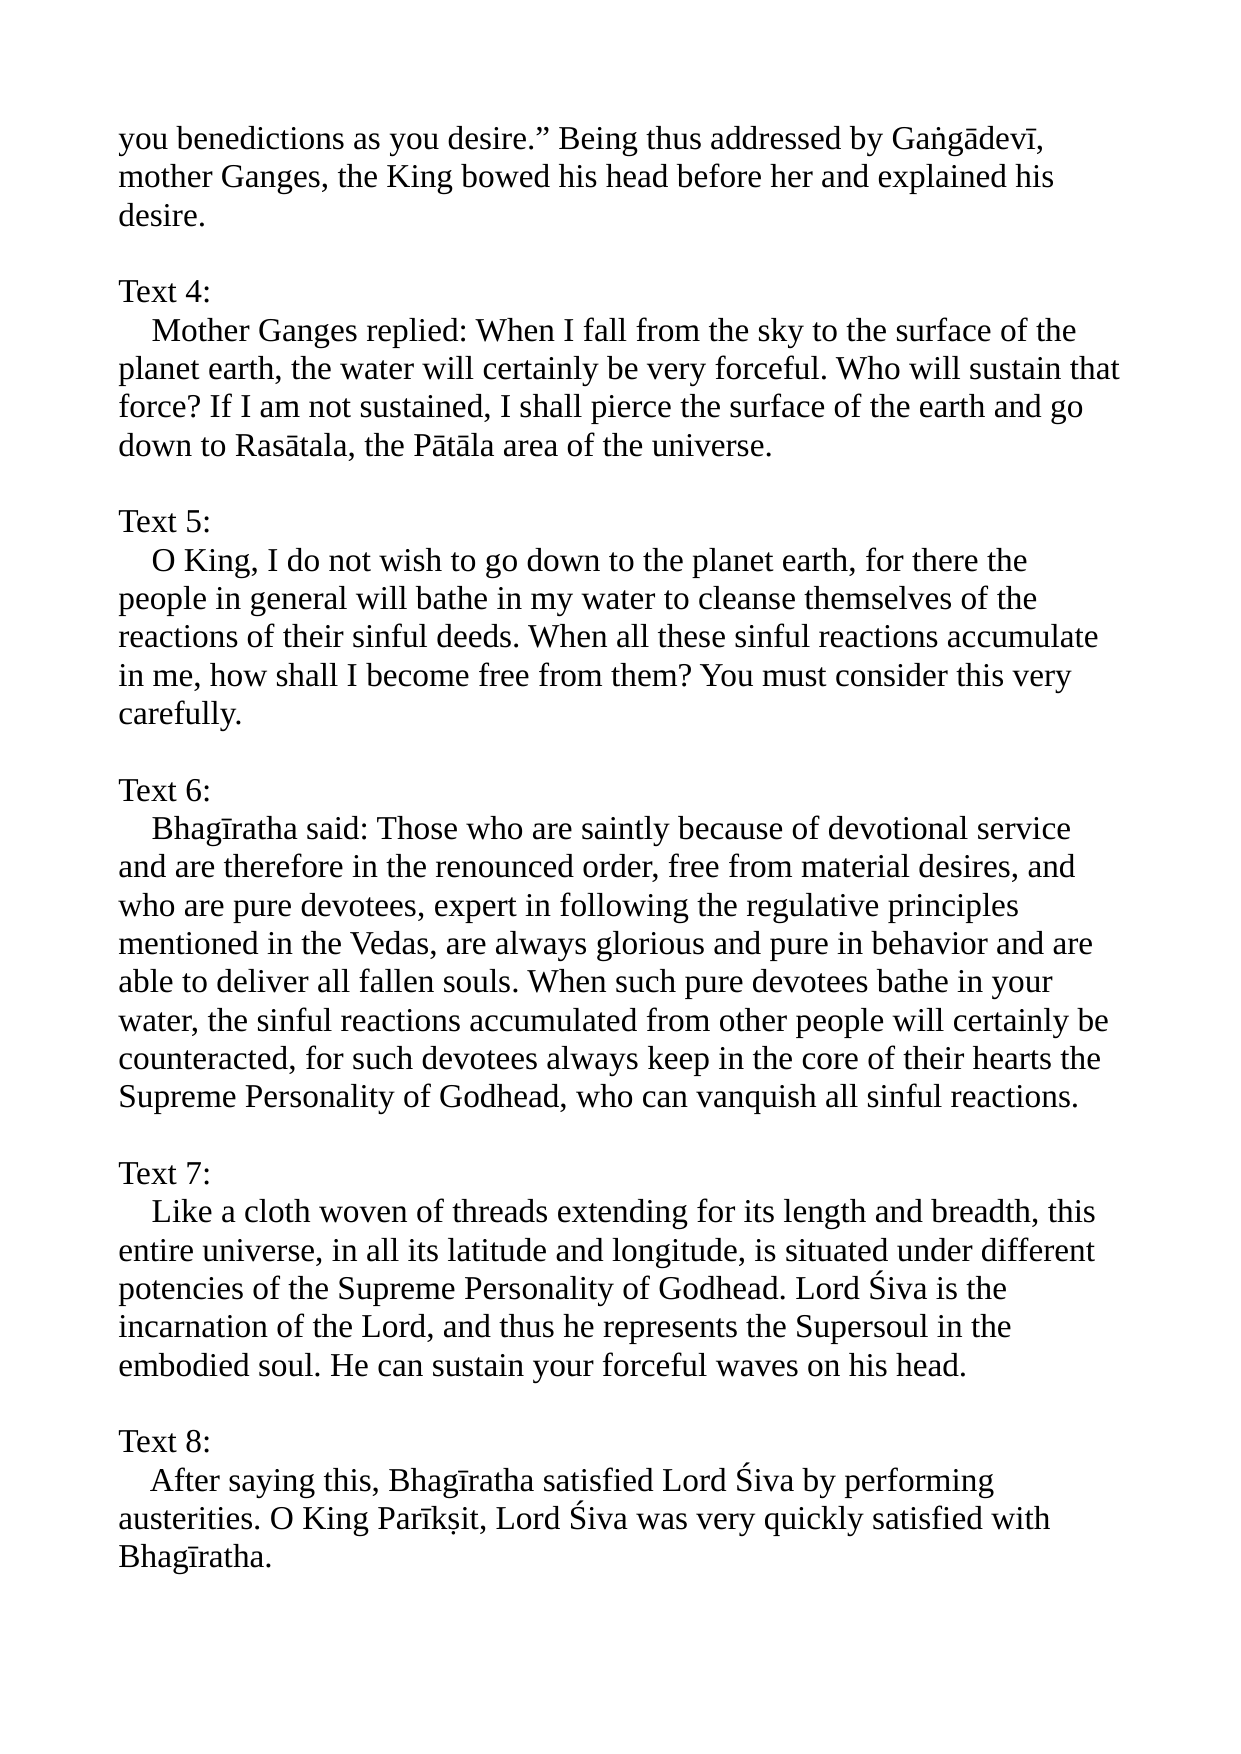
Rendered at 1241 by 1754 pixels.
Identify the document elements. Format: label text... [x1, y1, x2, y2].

text Bhagīratha said: Those who are saintly because of devotional service and are therefore in the renounced order, free from material desires, and who are pure devotees, expert in following the regulative principles mentioned in the Vedas, are always glorious and pure in behavior and are able to deliver all fallen souls. When such pure devotees bathe in your water, the sinful reactions accumulated from other people will certainly be counteracted, for such devotees always keep in the core of their hearts the Supreme Personality of Godhead, who can vanquish all sinful reactions. [118, 808, 1122, 1115]
text you benedictions as you desire.” Being thus addressed by Gaṅgādevī, mother Ganges, the King bowed his head before her and explained his desire. [118, 118, 1122, 233]
text Text 7: [118, 1153, 1122, 1191]
text O King, I do not wish to go down to the planet earth, for there the people in general will bathe in my water to cleanse themselves of the reactions of their sinful deeds. When all these sinful reactions accumulate in me, how shall I become free from them? You must consider this very carefully. [118, 540, 1122, 731]
text Text 8: [118, 1421, 1122, 1460]
text Text 5: [118, 501, 1122, 540]
text Text 4: [118, 271, 1122, 310]
text Mother Ganges replied: When I fall from the sky to the surface of the planet earth, the water will certainly be very forceful. Who will sustain that force? If I am not sustained, I shall pierce the surface of the earth and go down to Rasātala, the Pātāla area of the universe. [118, 310, 1122, 463]
text Like a cloth woven of threads extending for its length and breadth, this entire universe, in all its latitude and longitude, is situated under different potencies of the Supreme Personality of Godhead. Lord Śiva is the incarnation of the Lord, and thus he represents the Supersoul in the embodied soul. He can sustain your forceful waves on his head. [118, 1191, 1122, 1383]
text Text 6: [118, 770, 1122, 808]
text After saying this, Bhagīratha satisfied Lord Śiva by performing austerities. O King Parīkṣit, Lord Śiva was very quickly satisfied with Bhagīratha. [118, 1460, 1122, 1575]
